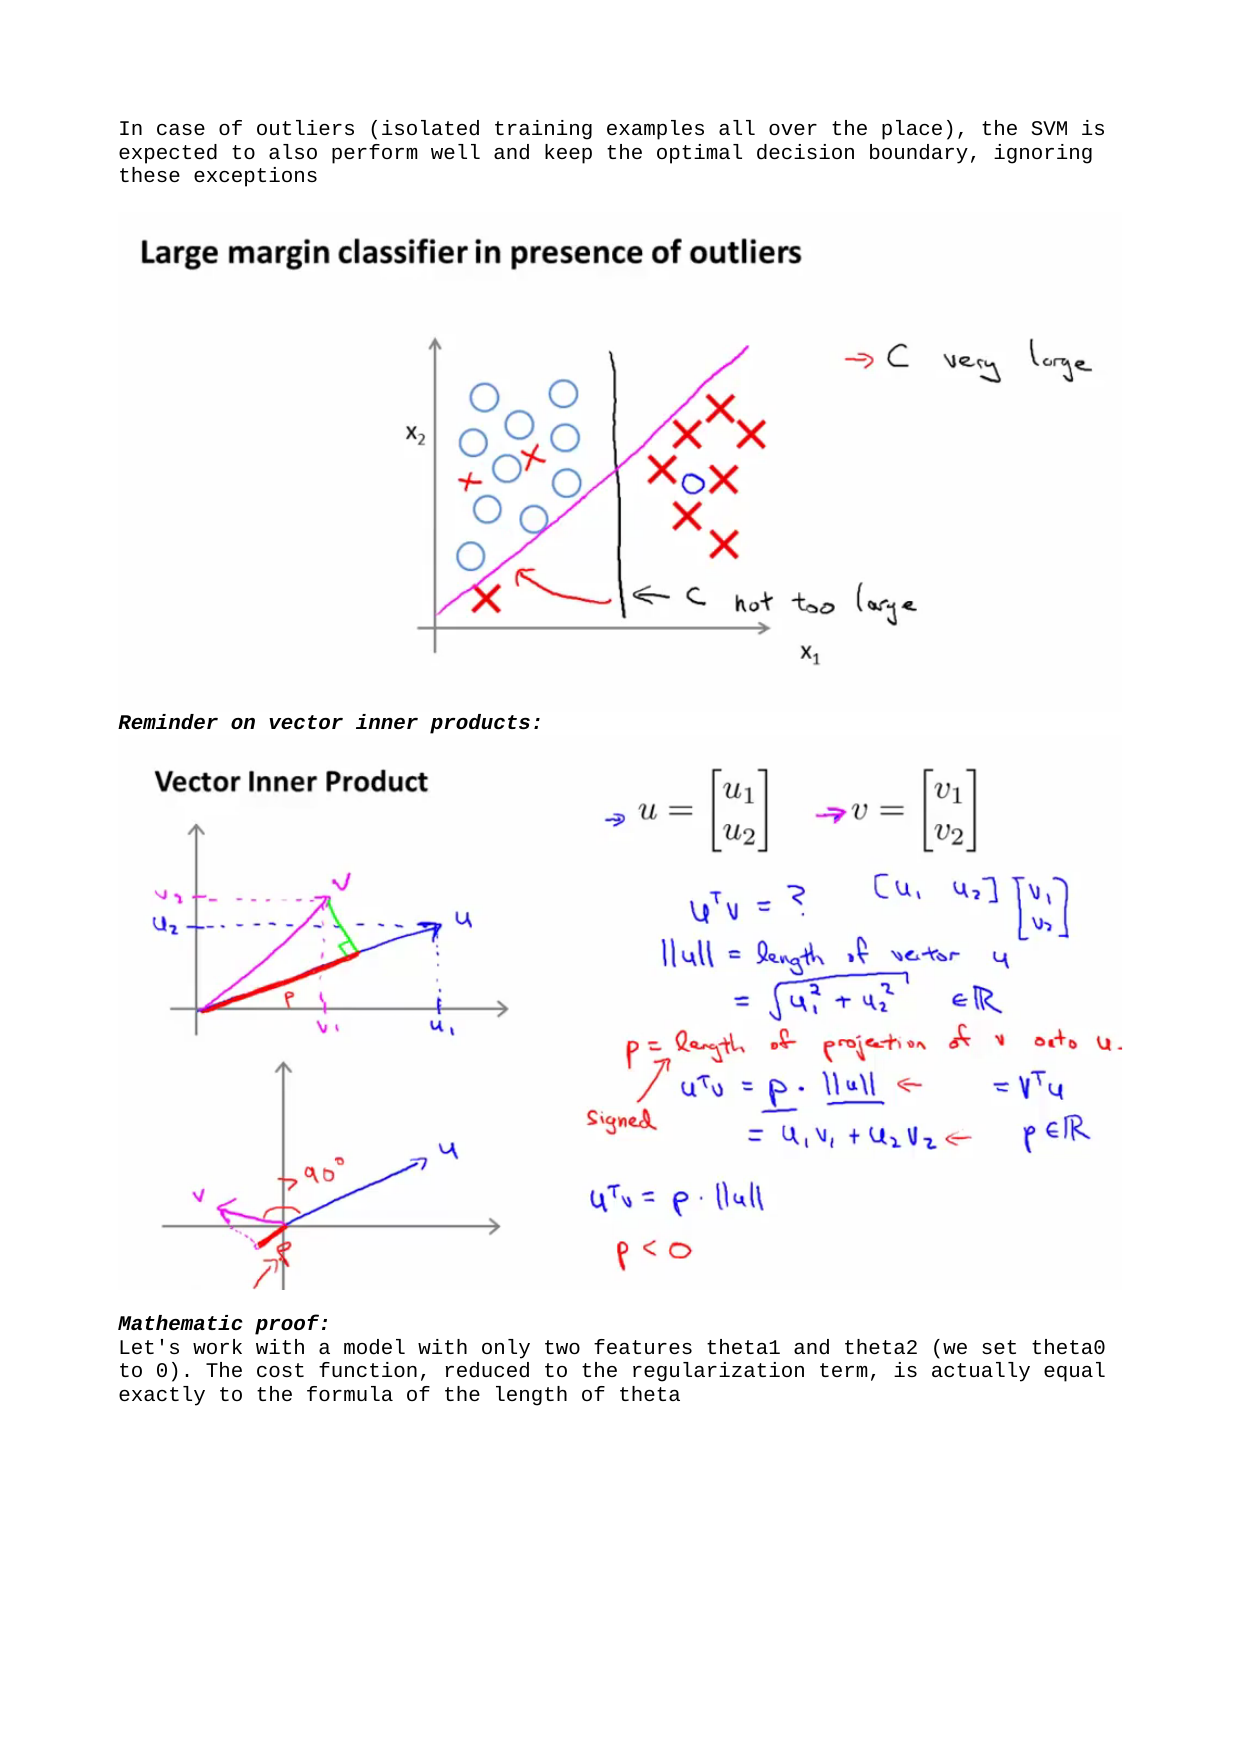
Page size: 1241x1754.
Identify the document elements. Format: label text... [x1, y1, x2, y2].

text Let's work with a model with only two features theta1 and theta2 (we set theta0 to 0). The cost function, reduced to the regularization term, is actually equal exactly to the formula of the length of theta [118, 1337, 1122, 1408]
text Mathematic proof: [118, 1313, 1122, 1337]
picture [118, 212, 1123, 712]
picture [118, 735, 1123, 1290]
text Reminder on vector inner products: [118, 712, 1122, 735]
text In case of outliers (isolated training examples all over the place), the SVM is expected to also perform well and keep the optimal decision boundary, ignoring these exceptions [118, 118, 1122, 189]
